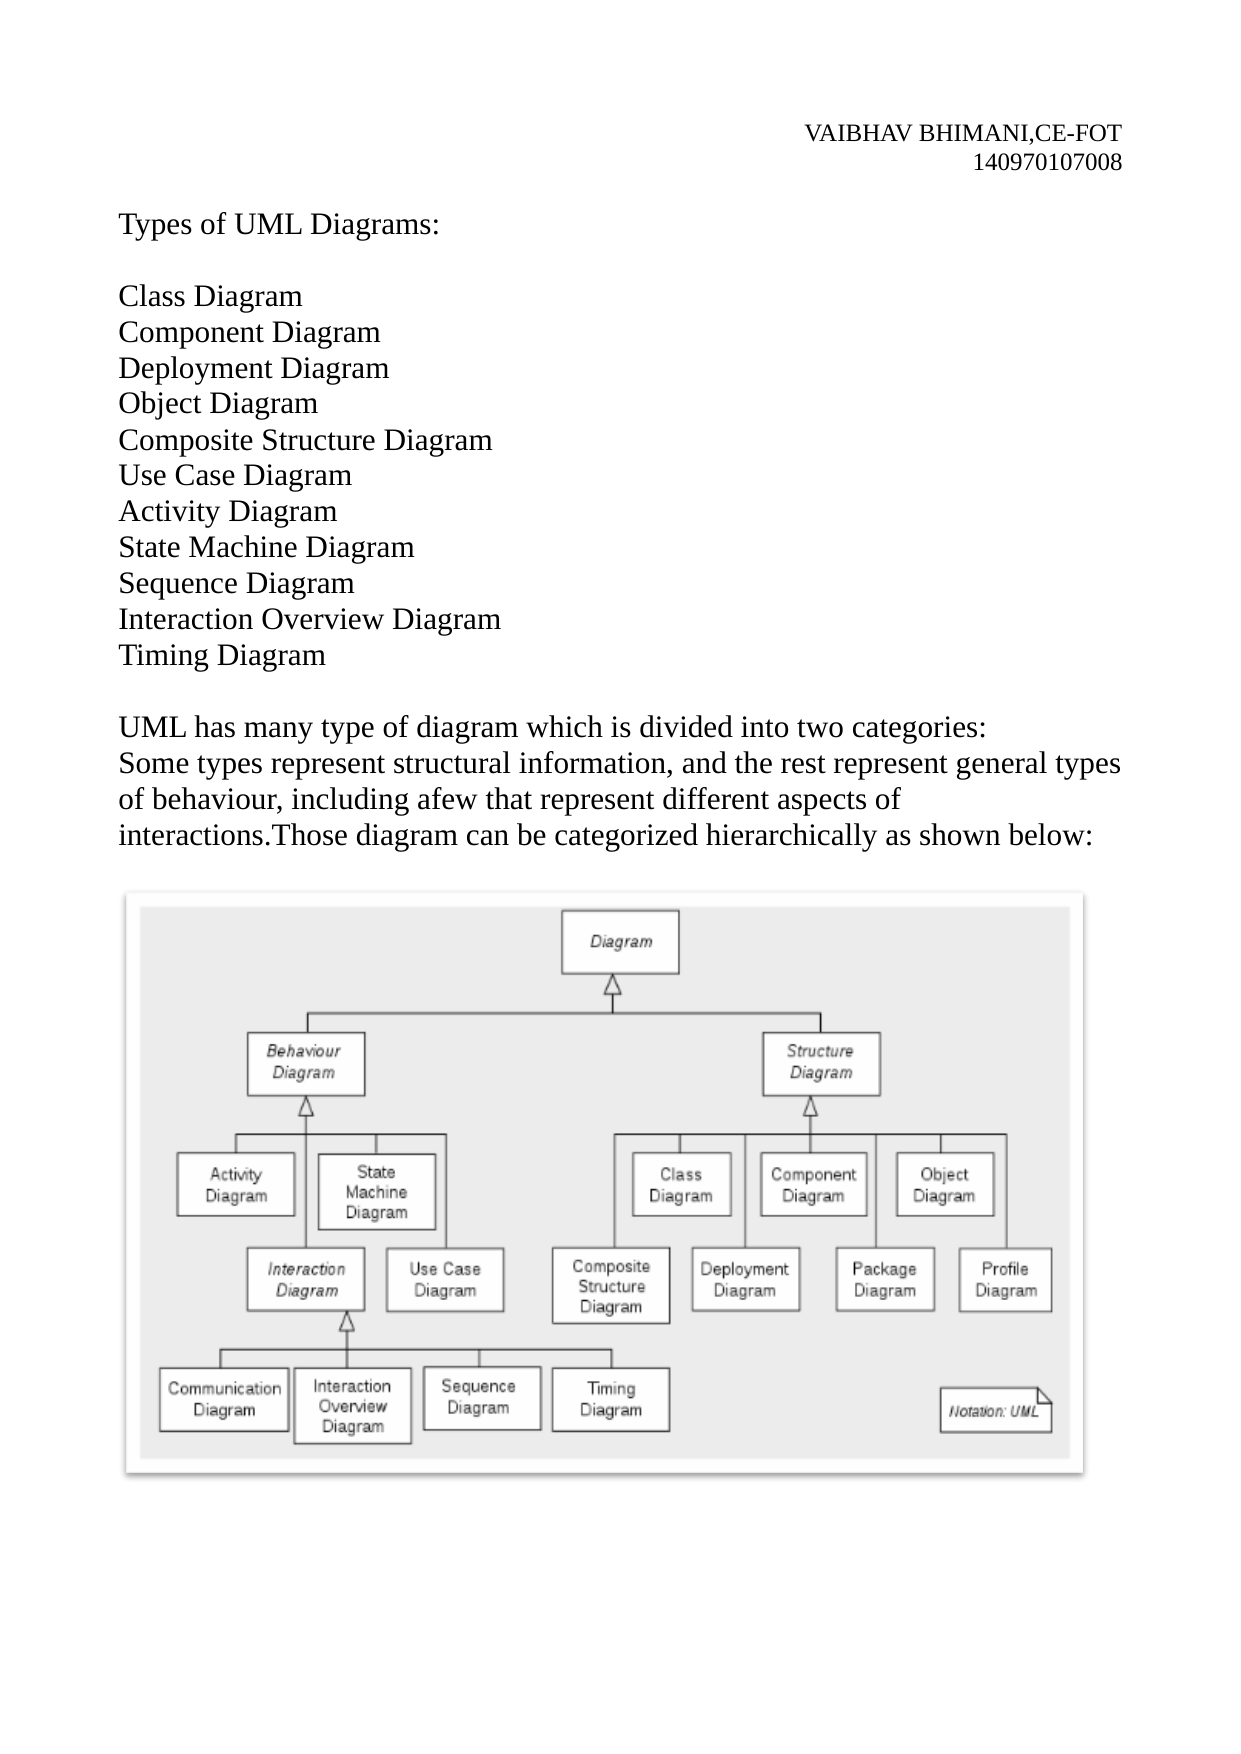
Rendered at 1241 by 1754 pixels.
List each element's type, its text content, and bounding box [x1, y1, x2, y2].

text UML has many type of diagram which is divided into two categories: [118, 708, 1122, 744]
text Use Case Diagram [118, 457, 1122, 493]
text State Machine Diagram [118, 528, 1122, 564]
text Interaction Overview Diagram [118, 600, 1122, 636]
text Composite Structure Diagram [118, 421, 1122, 457]
text Sequence Diagram [118, 564, 1122, 600]
text Timing Diagram [118, 636, 1122, 672]
text Object Diagram [118, 385, 1122, 421]
text Some types represent structural information, and the rest represent general types of behaviour, including afew that represent different aspects of interactions.Those diagram can be categorized hierarchically as shown below: [118, 744, 1122, 852]
text Deployment Diagram [118, 349, 1122, 385]
text Types of UML Diagrams: [118, 205, 1122, 241]
text Activity Diagram [118, 493, 1122, 528]
text Component Diagram [118, 313, 1122, 349]
text Class Diagram [118, 277, 1122, 313]
